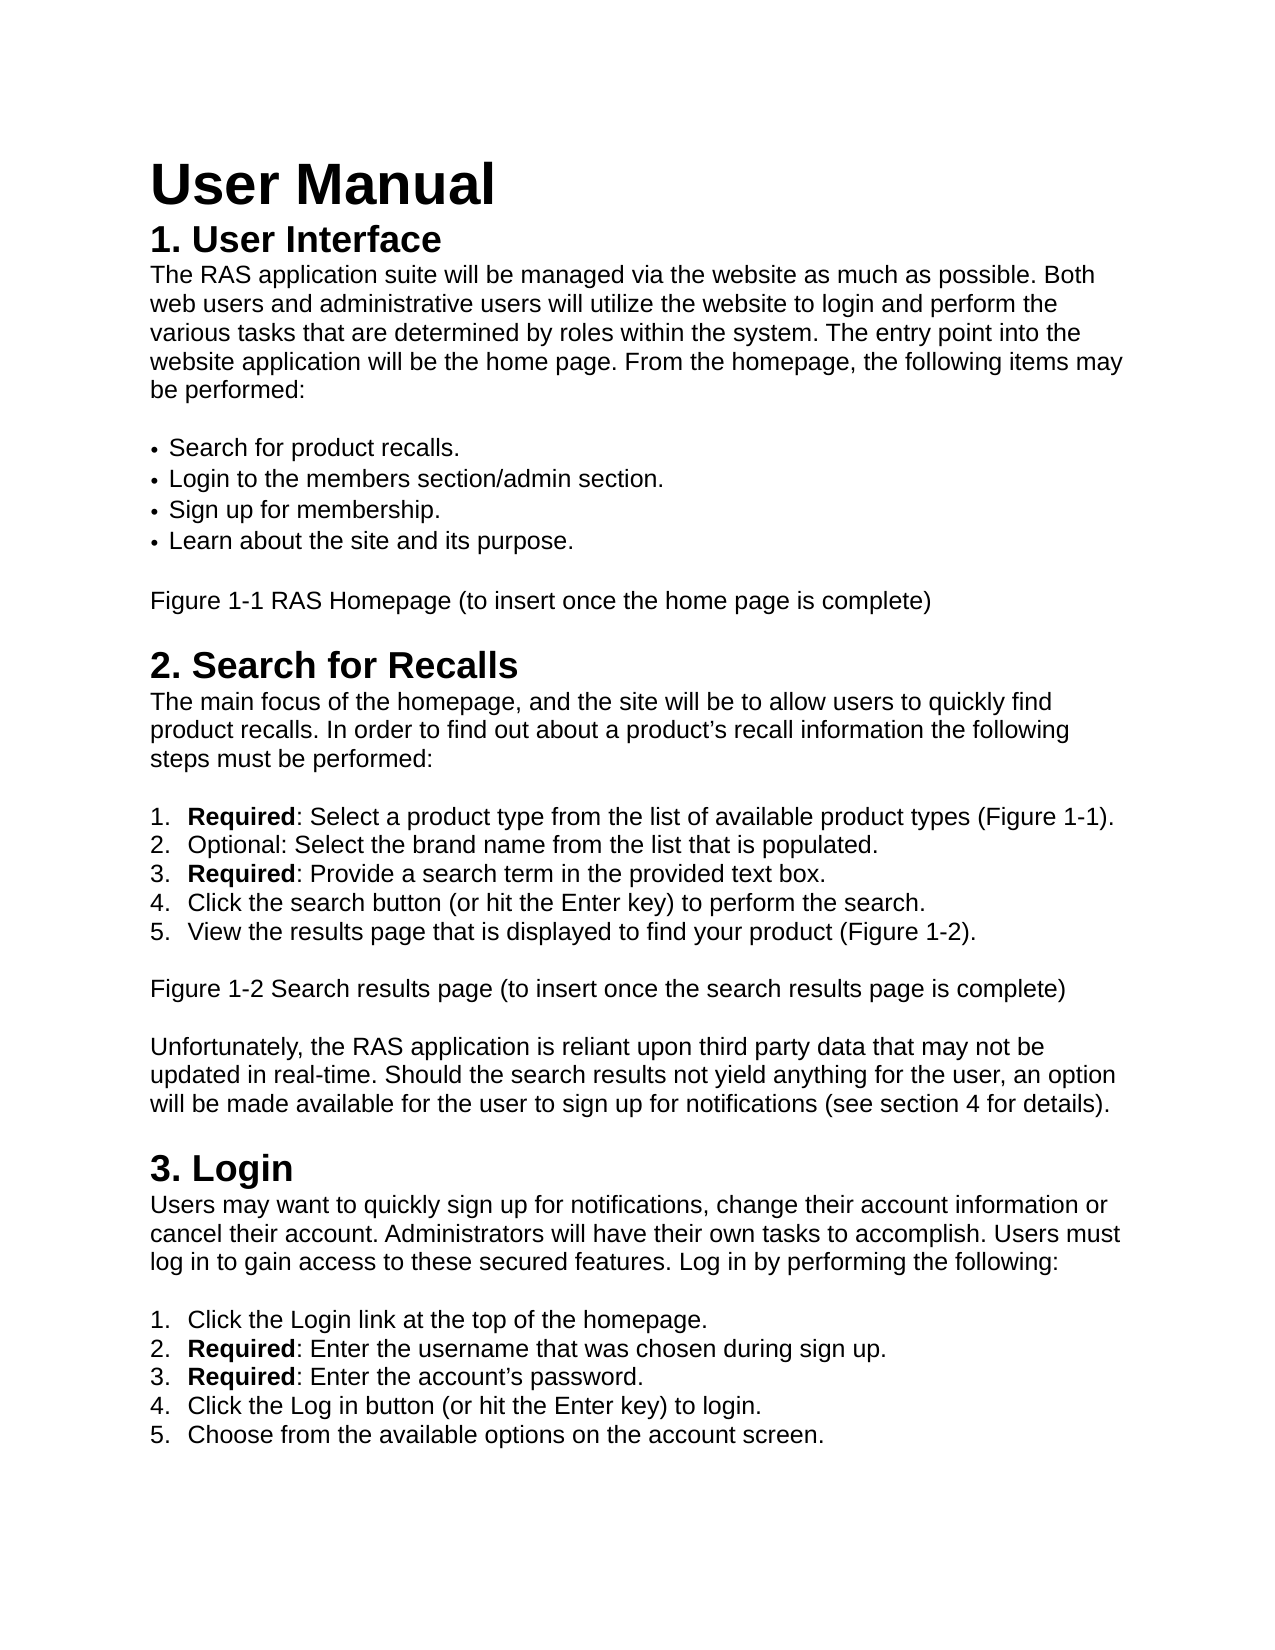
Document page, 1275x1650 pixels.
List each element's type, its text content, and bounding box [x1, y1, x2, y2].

list Optional: Select the brand name from the list that is populated. [150, 830, 1125, 859]
text The RAS application suite will be managed via the website as much as possible. Both web users and administrative users will utilize the website to login and perform the various tasks that are determined by roles within the system. The entry point into the website application will be the home page. From the homepage, the following items may be performed: [150, 260, 1125, 404]
subtitle Login [150, 1147, 1125, 1190]
text Users may want to quickly sign up for notifications, change their account information or cancel their account. Administrators will have their own tasks to accomplish. Users must log in to gain access to these secured features. Log in by performing the following: [150, 1190, 1125, 1276]
list Click the Log in button (or hit the Enter key) to login. [150, 1391, 1125, 1420]
list Required: Provide a search term in the provided text box. [150, 859, 1125, 888]
text Unfortunately, the RAS application is reliant upon third party data that may not be updated in real-time. Should the search results not yield anything for the user, an option will be made available for the user to sign up for notifications (see section 4 for details). [150, 1032, 1125, 1118]
list Learn about the site and its purpose. [150, 526, 1125, 557]
list Required: Select a product type from the list of available product types (Figure 1-1). [150, 802, 1125, 830]
subtitle User Interface [150, 217, 1125, 260]
list Search for product recalls. [150, 433, 1125, 464]
text Figure 1-2 Search results page (to insert once the search results page is complete) [150, 974, 1125, 1003]
list Click the Login link at the top of the homepage. [150, 1305, 1125, 1333]
list Click the search button (or hit the Enter key) to perform the search. [150, 888, 1125, 917]
list Login to the members section/admin section. [150, 464, 1125, 495]
list Required: Enter the account’s password. [150, 1362, 1125, 1391]
subtitle Search for Recalls [150, 643, 1125, 687]
list Required: Enter the username that was chosen during sign up. [150, 1333, 1125, 1362]
text Figure 1-1 RAS Homepage (to insert once the home page is complete) [150, 586, 1125, 615]
list Sign up for membership. [150, 495, 1125, 526]
list Choose from the available options on the account screen. [150, 1420, 1125, 1448]
text The main focus of the homepage, and the site will be to allow users to quickly find product recalls. In order to find out about a product’s recall information the following steps must be performed: [150, 687, 1125, 773]
title User Manual [150, 150, 1125, 217]
list View the results page that is displayed to find your product (Figure 1-2). [150, 917, 1125, 945]
